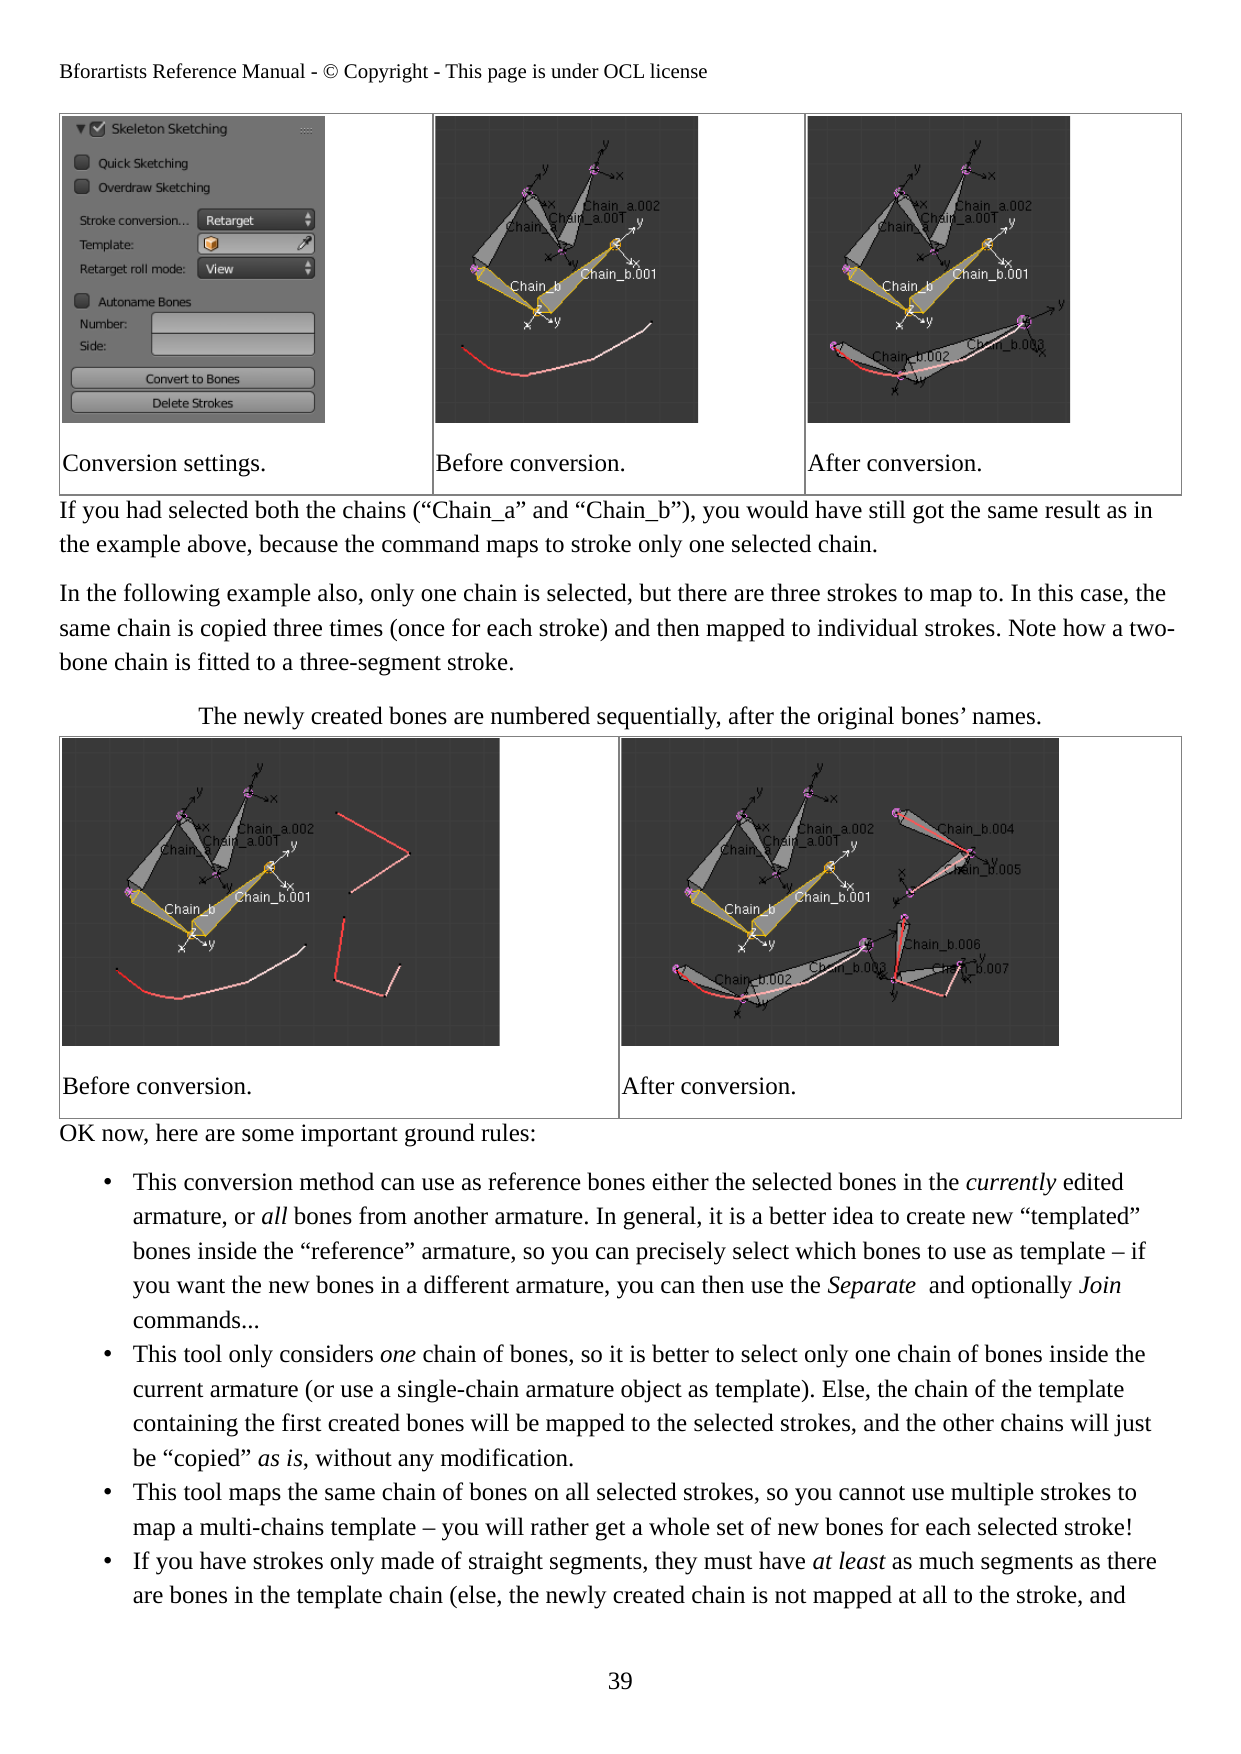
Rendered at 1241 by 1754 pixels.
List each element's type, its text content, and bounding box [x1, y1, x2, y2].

picture [807, 116, 1071, 423]
table_header Before conversion. [434, 114, 804, 494]
text OK now, here are some important ground rules: [59, 1119, 1181, 1147]
list This tool maps the same chain of bones on all selected strokes, so you cannot use multiple strokes to map a multi-chains template – you will rather get a whole set of new bones for each selected stroke! [103, 1477, 1181, 1540]
table_header Before conversion. [60, 737, 618, 1117]
text The newly created bones are numbered sequentially, after the original bones’ names. [59, 701, 1181, 730]
text If you had selected both the chains (“Chain_a” and “Chain_b”), you would have still got the same result as in the example above, because the command maps to stroke only one selected chain. [59, 496, 1181, 558]
table_header After conversion. [806, 114, 1181, 494]
table_header After conversion. [620, 737, 1181, 1117]
list This tool only considers one chain of bones, so it is better to select only one chain of bones inside the current armature (or use a single-chain armature object as template). Else, the chain of the template containing the first created bones will be mapped to the selected strokes, and the other chains will just be “copied” as is, without any modification. [103, 1339, 1181, 1471]
text In the following example also, only one chain is selected, but there are three strokes to map to. In this case, the same chain is copied three times (once for each stroke) and then mapped to individual strokes. Note how a two-bone chain is fitted to a three-segment stroke. [59, 578, 1181, 676]
picture [621, 738, 1059, 1046]
picture [62, 738, 500, 1046]
list If you have strokes only made of straight segments, they must have at least as much segments as there are bones in the template chain (else, the newly created chain is not mapped at all to the stroke, and [103, 1546, 1181, 1609]
picture [62, 116, 325, 423]
list This conversion method can use as reference bones either the selected bones in the currently edited armature, or all bones from another armature. In general, it is a better idea to create new “templated” bones inside the “reference” armature, so you can precisely select which bones to use as template – if you want the new bones in a different armature, you can then use the Separate and optionally Join commands... [103, 1167, 1181, 1333]
table_header Conversion settings. [60, 114, 432, 494]
picture [435, 116, 699, 423]
